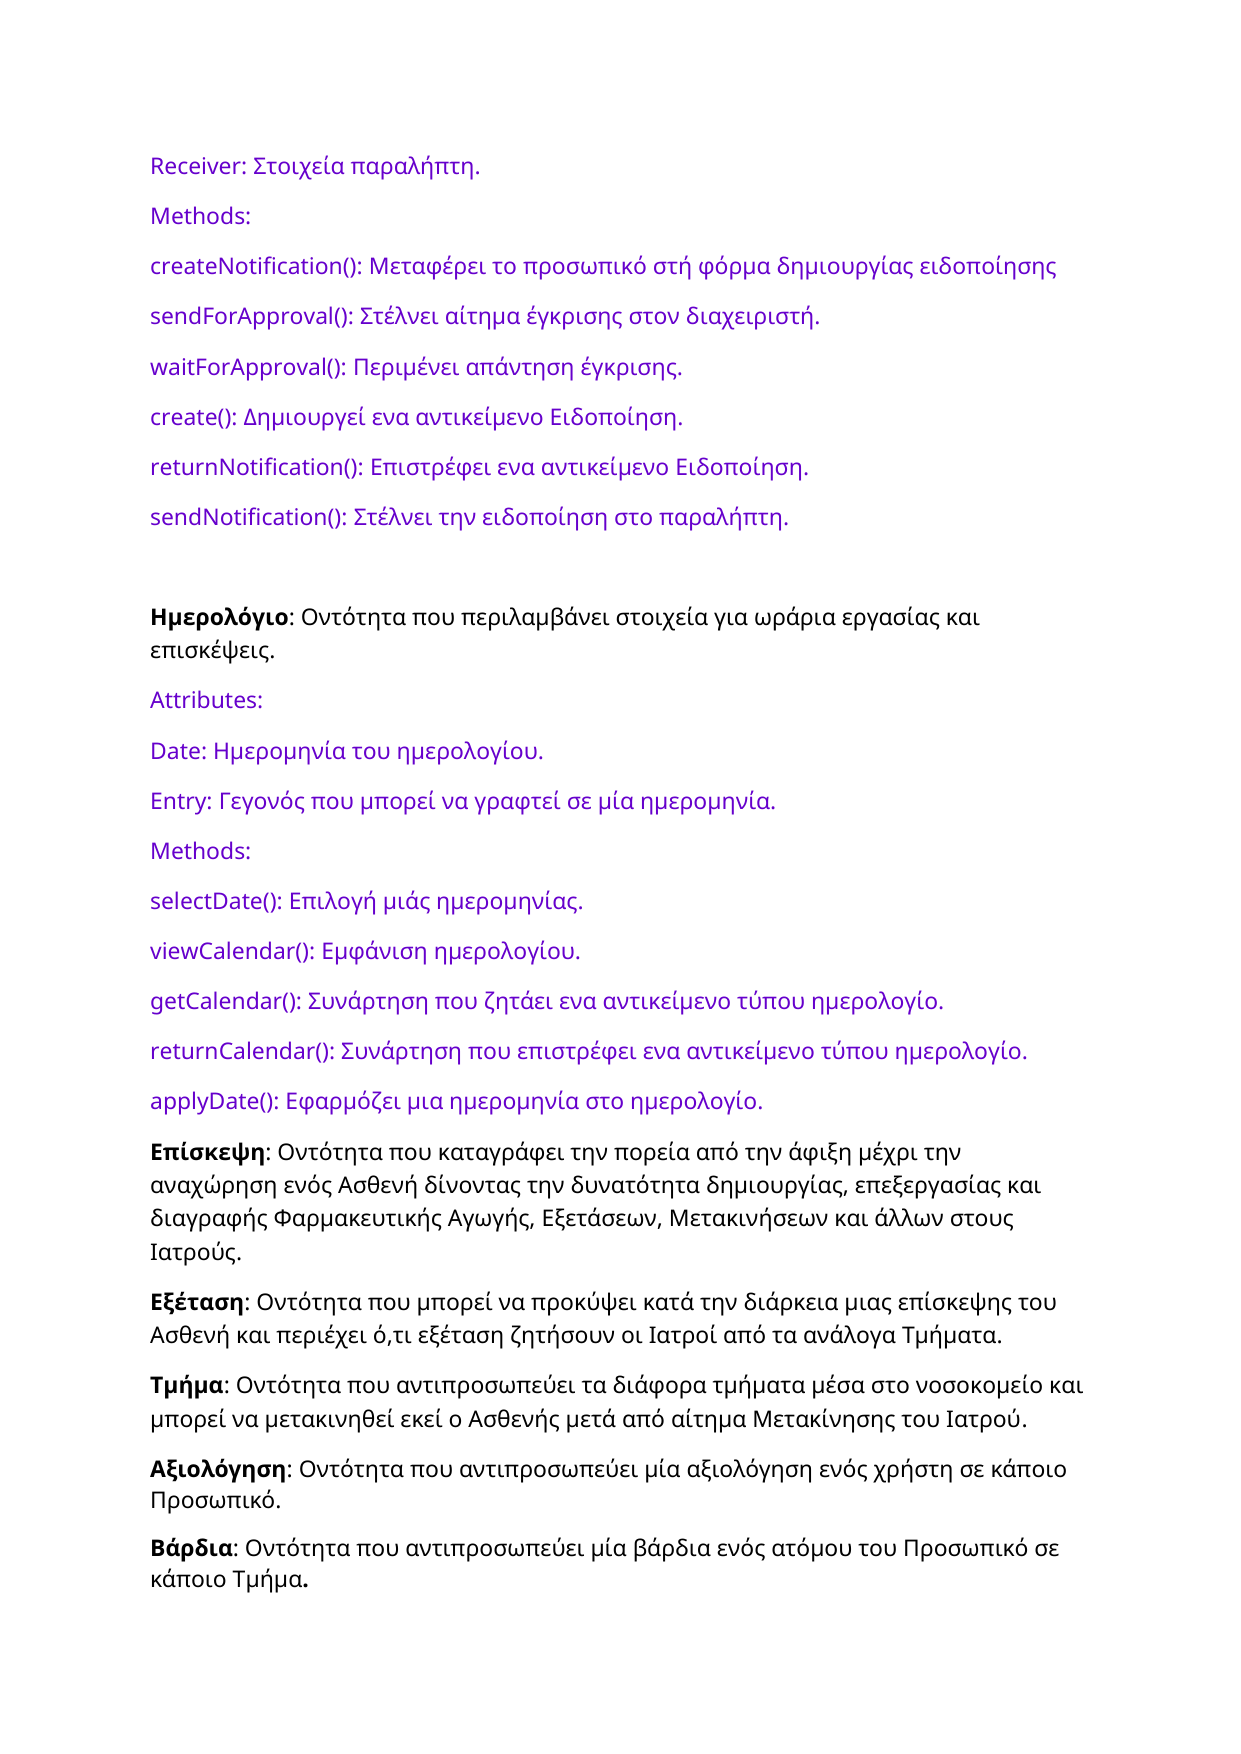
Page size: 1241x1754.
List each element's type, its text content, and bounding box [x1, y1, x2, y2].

text Methods: [150, 835, 1090, 866]
text Αξιολόγηση: Οντότητα που αντιπροσωπεύει μία αξιολόγηση ενός χρήστη σε κάποιο Προσωπικό. [150, 1453, 1090, 1515]
text waitForApproval(): Περιμένει απάντηση έγκρισης. [150, 350, 1090, 382]
text Βάρδια: Οντότητα που αντιπροσωπεύει μία βάρδια ενός ατόμου του Προσωπικό σε κάποιο Τμήμα. [150, 1532, 1090, 1594]
text Εξέταση: Οντότητα που μπορεί να προκύψει κατά την διάρκεια μιας επίσκεψης του Ασθενή και περιέχει ό,τι εξέταση ζητήσουν οι Ιατροί από τα ανάλογα Τμήματα. [150, 1286, 1090, 1351]
text sendNotification(): Στέλνει την ειδοποίηση στο παραλήπτη. [150, 501, 1090, 532]
text selectDate(): Επιλογή μιάς ημερομηνίας. [150, 885, 1090, 916]
text getCalendar(): Συνάρτηση που ζητάει ενα αντικείμενο τύπου ημερολογίο. [150, 985, 1090, 1016]
text returnCalendar(): Συνάρτηση που επιστρέφει ενα αντικείμενο τύπου ημερολογίο. [150, 1035, 1090, 1066]
text create(): Δημιουργεί ενα αντικείμενο Ειδοποίηση. [150, 401, 1090, 432]
text Επίσκεψη: Οντότητα που καταγράφει την πορεία από την άφιξη μέχρι την αναχώρηση ενός Ασθενή δίνοντας την δυνατότητα δημιουργίας, επεξεργασίας και διαγραφής Φαρμακευτικής Αγωγής, Εξετάσεων, Μετακινήσεων και άλλων στους Ιατρούς. [150, 1135, 1090, 1267]
text Attributes: [150, 684, 1090, 716]
text Methods: [150, 200, 1090, 231]
text Τμήμα: Οντότητα που αντιπροσωπεύει τα διάφορα τμήματα μέσα στο νοσοκομείο και μπορεί να μετακινηθεί εκεί ο Ασθενής μετά από αίτημα Μετακίνησης του Ιατρού. [150, 1369, 1090, 1434]
text Date: Ημερομηνία του ημερολογίου. [150, 734, 1090, 766]
text returnNotification(): Επιστρέφει ενα αντικείμενο Ειδοποίηση. [150, 451, 1090, 482]
text sendForApproval(): Στέλνει αίτημα έγκρισης στον διαχειριστή. [150, 300, 1090, 332]
text Ημερολόγιο: Οντότητα που περιλαμβάνει στοιχεία για ωράρια εργασίας και επισκέψεις. [150, 601, 1090, 666]
text createNotification(): Μεταφέρει το προσωπικό στή φόρμα δημιουργίας ειδοποίησης [150, 250, 1090, 281]
text applyDate(): Εφαρμόζει μια ημερομηνία στο ημερολογίο. [150, 1085, 1090, 1117]
text Entry: Γεγονός που μπορεί να γραφτεί σε μία ημερομηνία. [150, 785, 1090, 816]
text viewCalendar(): Εμφάνιση ημερολογίου. [150, 935, 1090, 966]
text Receiver: Στοιχεία παραλήπτη. [150, 150, 1090, 181]
